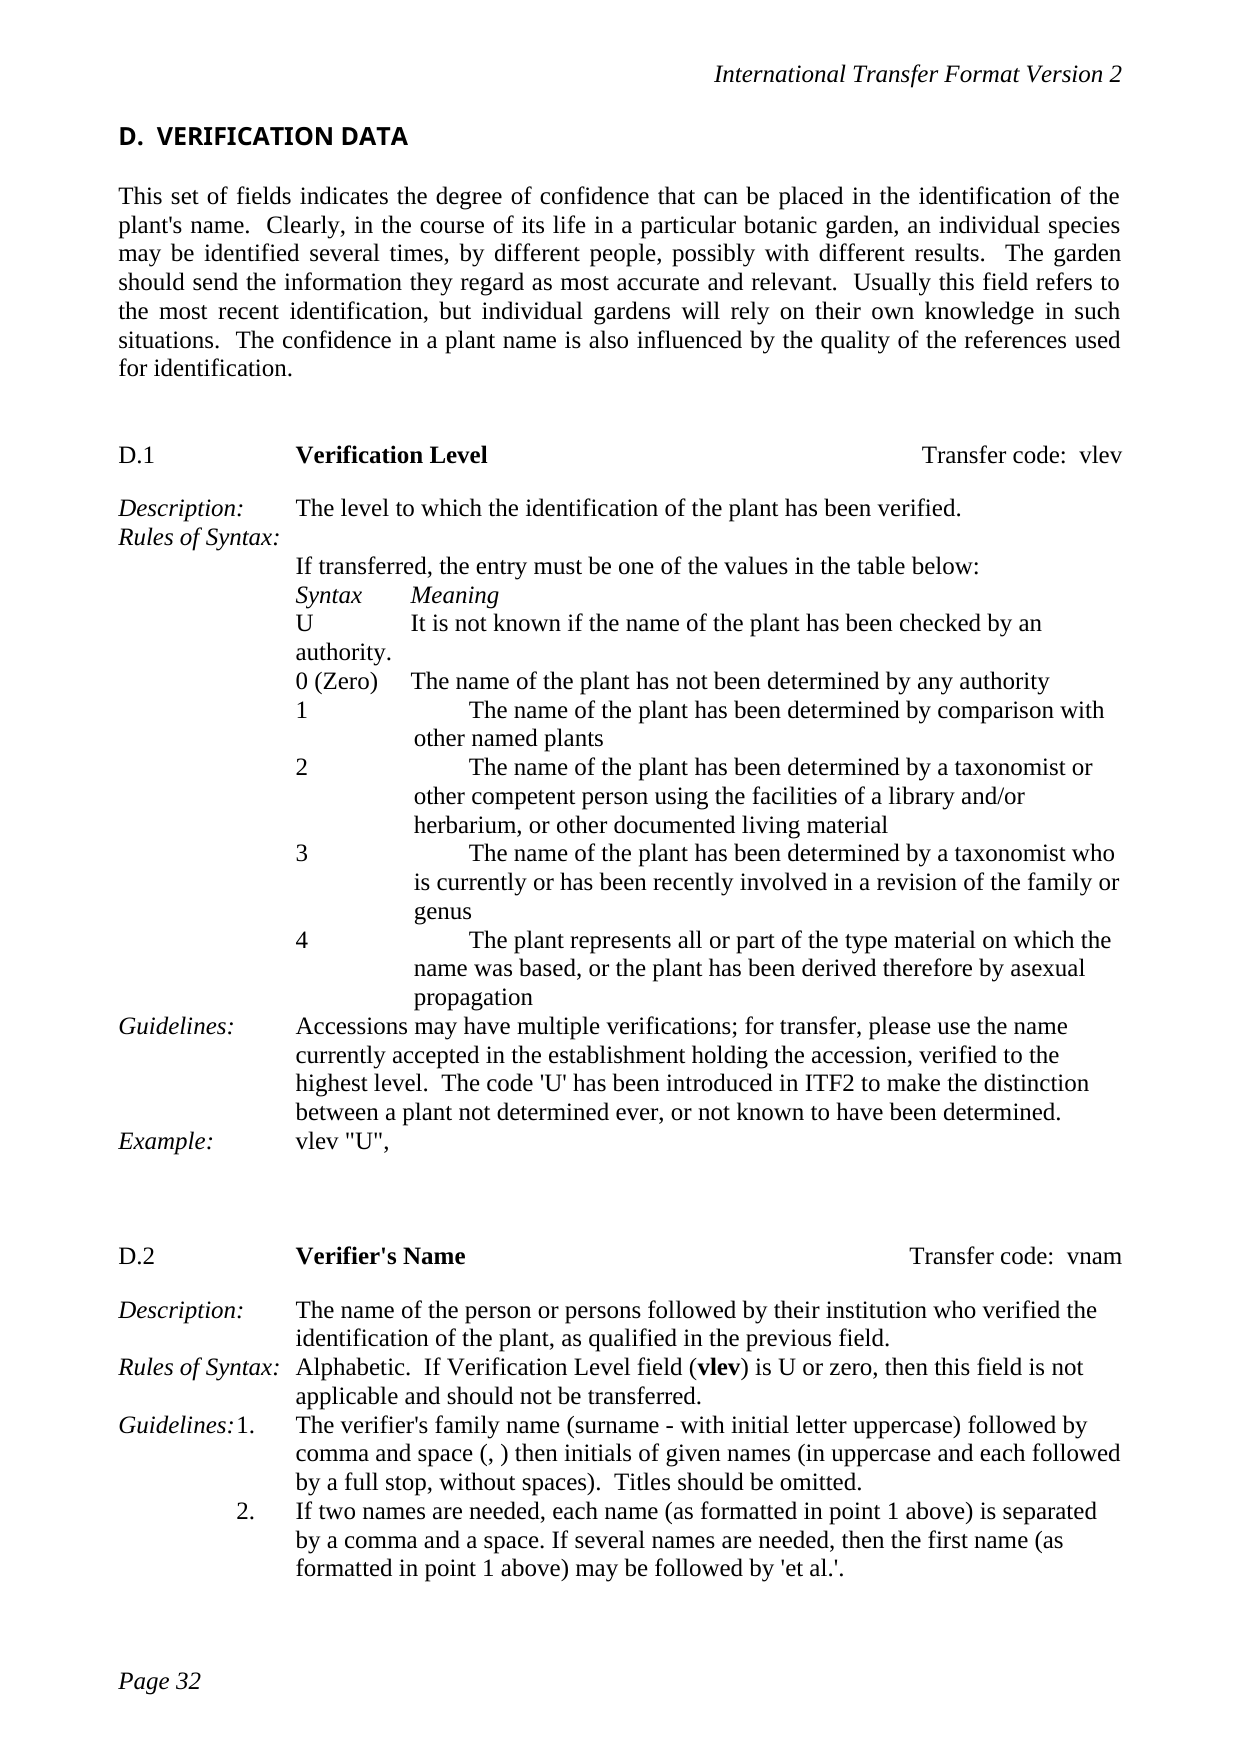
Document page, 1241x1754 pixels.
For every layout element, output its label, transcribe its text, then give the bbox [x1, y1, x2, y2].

text Rules of Syntax: Alphabetic. If Verification Level field (vlev) is U or zero, then this field is not applicable and should not be transferred. [118, 1352, 1122, 1410]
subtitle D. VERIFICATION DATA [118, 118, 1122, 152]
text D.1 Verification Level Transfer code: vlev [118, 440, 1122, 468]
text Description: The name of the person or persons followed by their institution who verified the identification of the plant, as qualified in the previous field. [118, 1295, 1122, 1352]
text D.2 Verifier's Name Transfer code: vnam [118, 1241, 1122, 1270]
text 0 (Zero) The name of the plant has not been determined by any authority [236, 666, 1122, 695]
text Guidelines: 1. The verifier's family name (surname - with initial letter uppercase) followed by comma and space (, ) then initials of given names (in uppercase and each followed by a full stop, without spaces). Titles should be omitted. [118, 1410, 1122, 1496]
text 1 The name of the plant has been determined by comparison with other named plants [236, 695, 1122, 752]
text 3 The name of the plant has been determined by a taxonomist who is currently or has been recently involved in a revision of the family or genus [236, 838, 1122, 925]
text Guidelines: Accessions may have multiple verifications; for transfer, please use the name currently accepted in the establishment holding the accession, verified to the highest level. The code 'U' has been introduced in ITF2 to make the distinction between a plant not determined ever, or not known to have been determined. [118, 1011, 1122, 1126]
text If transferred, the entry must be one of the values in the table below: [236, 551, 1122, 580]
text 2. If two names are needed, each name (as formatted in point 1 above) is separated by a comma and a space. If several names are needed, then the first name (as formatted in point 1 above) may be followed by 'et al.'. [236, 1496, 1122, 1582]
text Rules of Syntax: [118, 522, 1122, 551]
text Example: vlev "U", [118, 1126, 1122, 1155]
text U It is not known if the name of the plant has been checked by an authority. [236, 608, 1122, 666]
text This set of fields indicates the degree of confidence that can be placed in the identification of the plant's name. Clearly, in the course of its life in a particular botanic garden, an individual species may be identified several times, by different people, possibly with different results. The garden should send the information they regard as most accurate and relevant. Usually this field refers to the most recent identification, but individual gardens will rely on their own knowledge in such situations. The confidence in a plant name is also influenced by the quality of the references used for identification. [118, 181, 1122, 382]
text 4 The plant represents all or part of the type material on which the name was based, or the plant has been derived therefore by asexual propagation [236, 925, 1122, 1011]
text 2 The name of the plant has been determined by a taxonomist or other competent person using the facilities of a library and/or herbarium, or other documented living material [236, 752, 1122, 838]
text Syntax Meaning [236, 580, 1122, 608]
text Description: The level to which the identification of the plant has been verified. [118, 493, 1122, 522]
